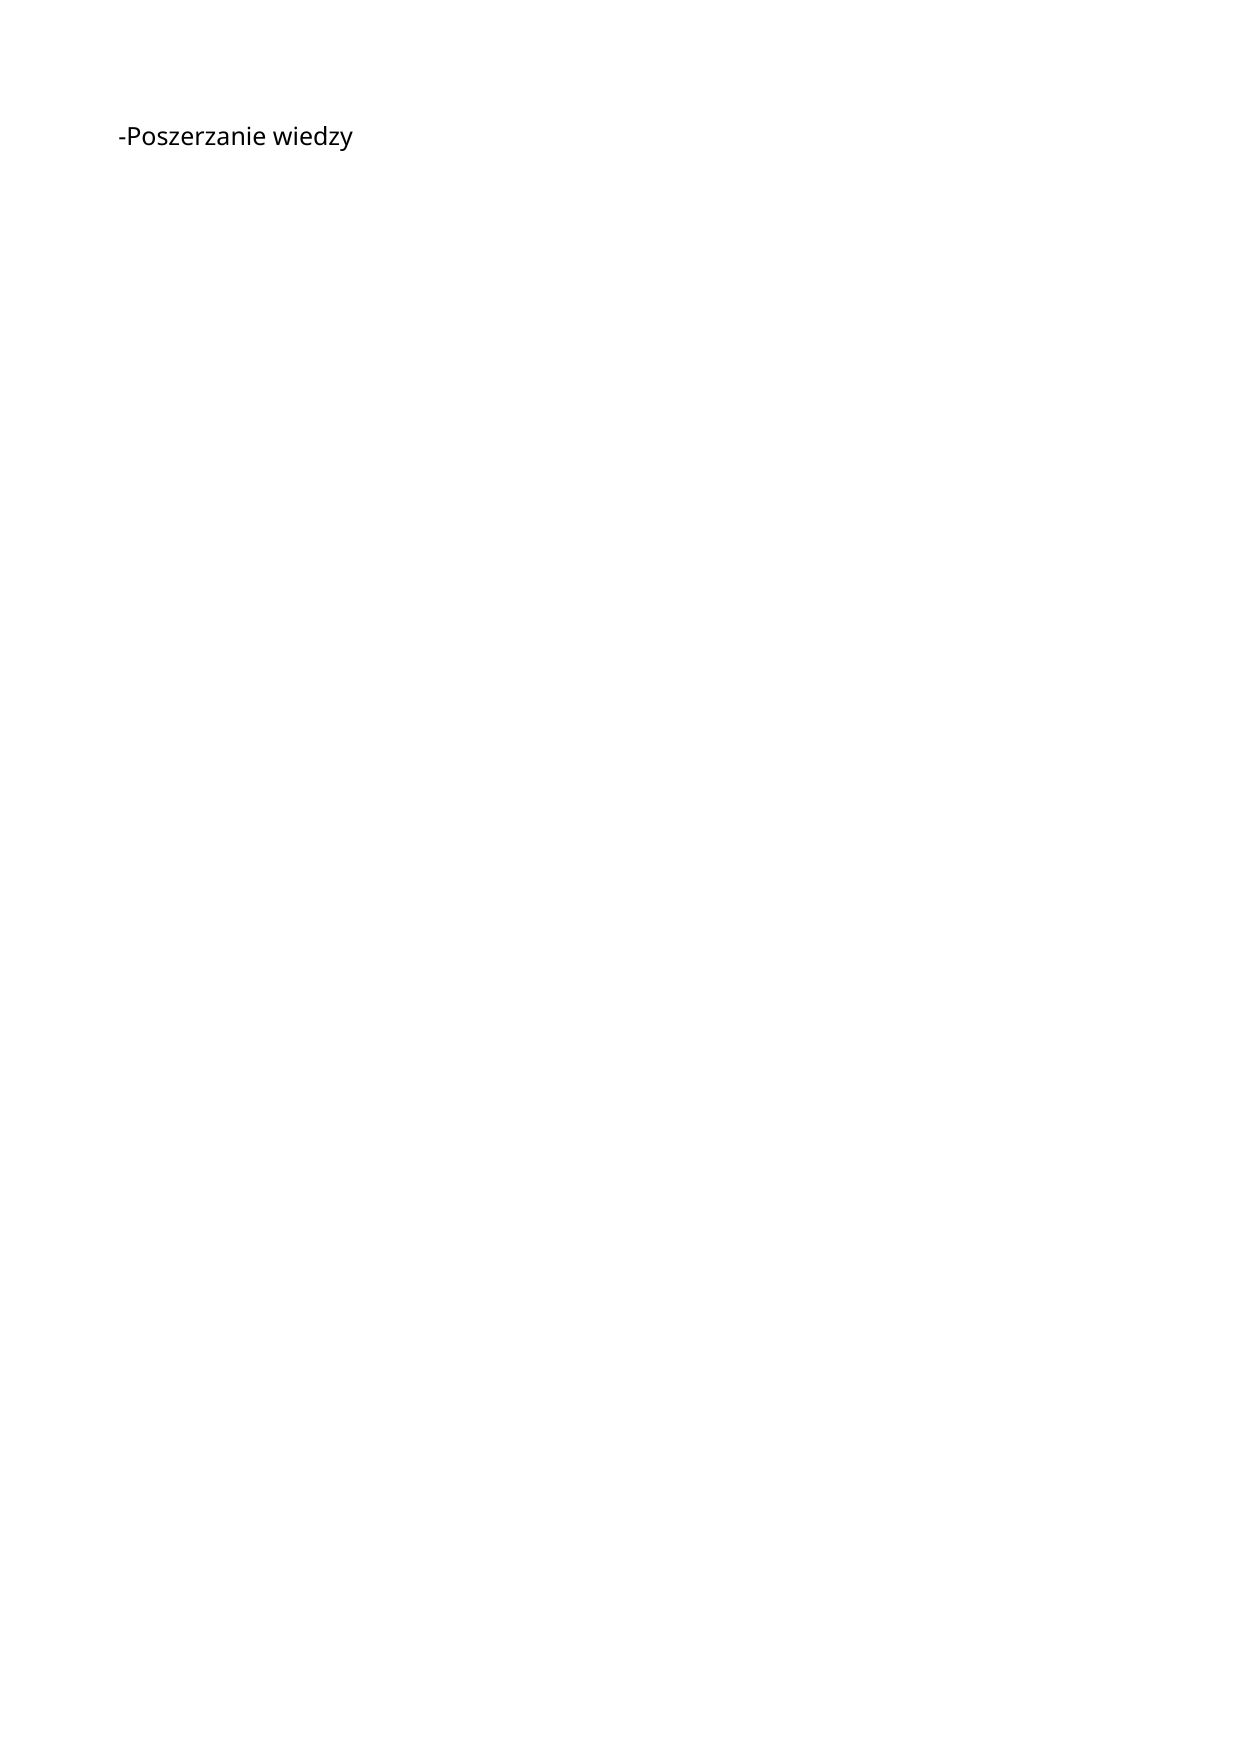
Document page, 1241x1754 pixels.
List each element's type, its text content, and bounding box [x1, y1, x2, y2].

text -Poszerzanie wiedzy [118, 118, 1122, 152]
